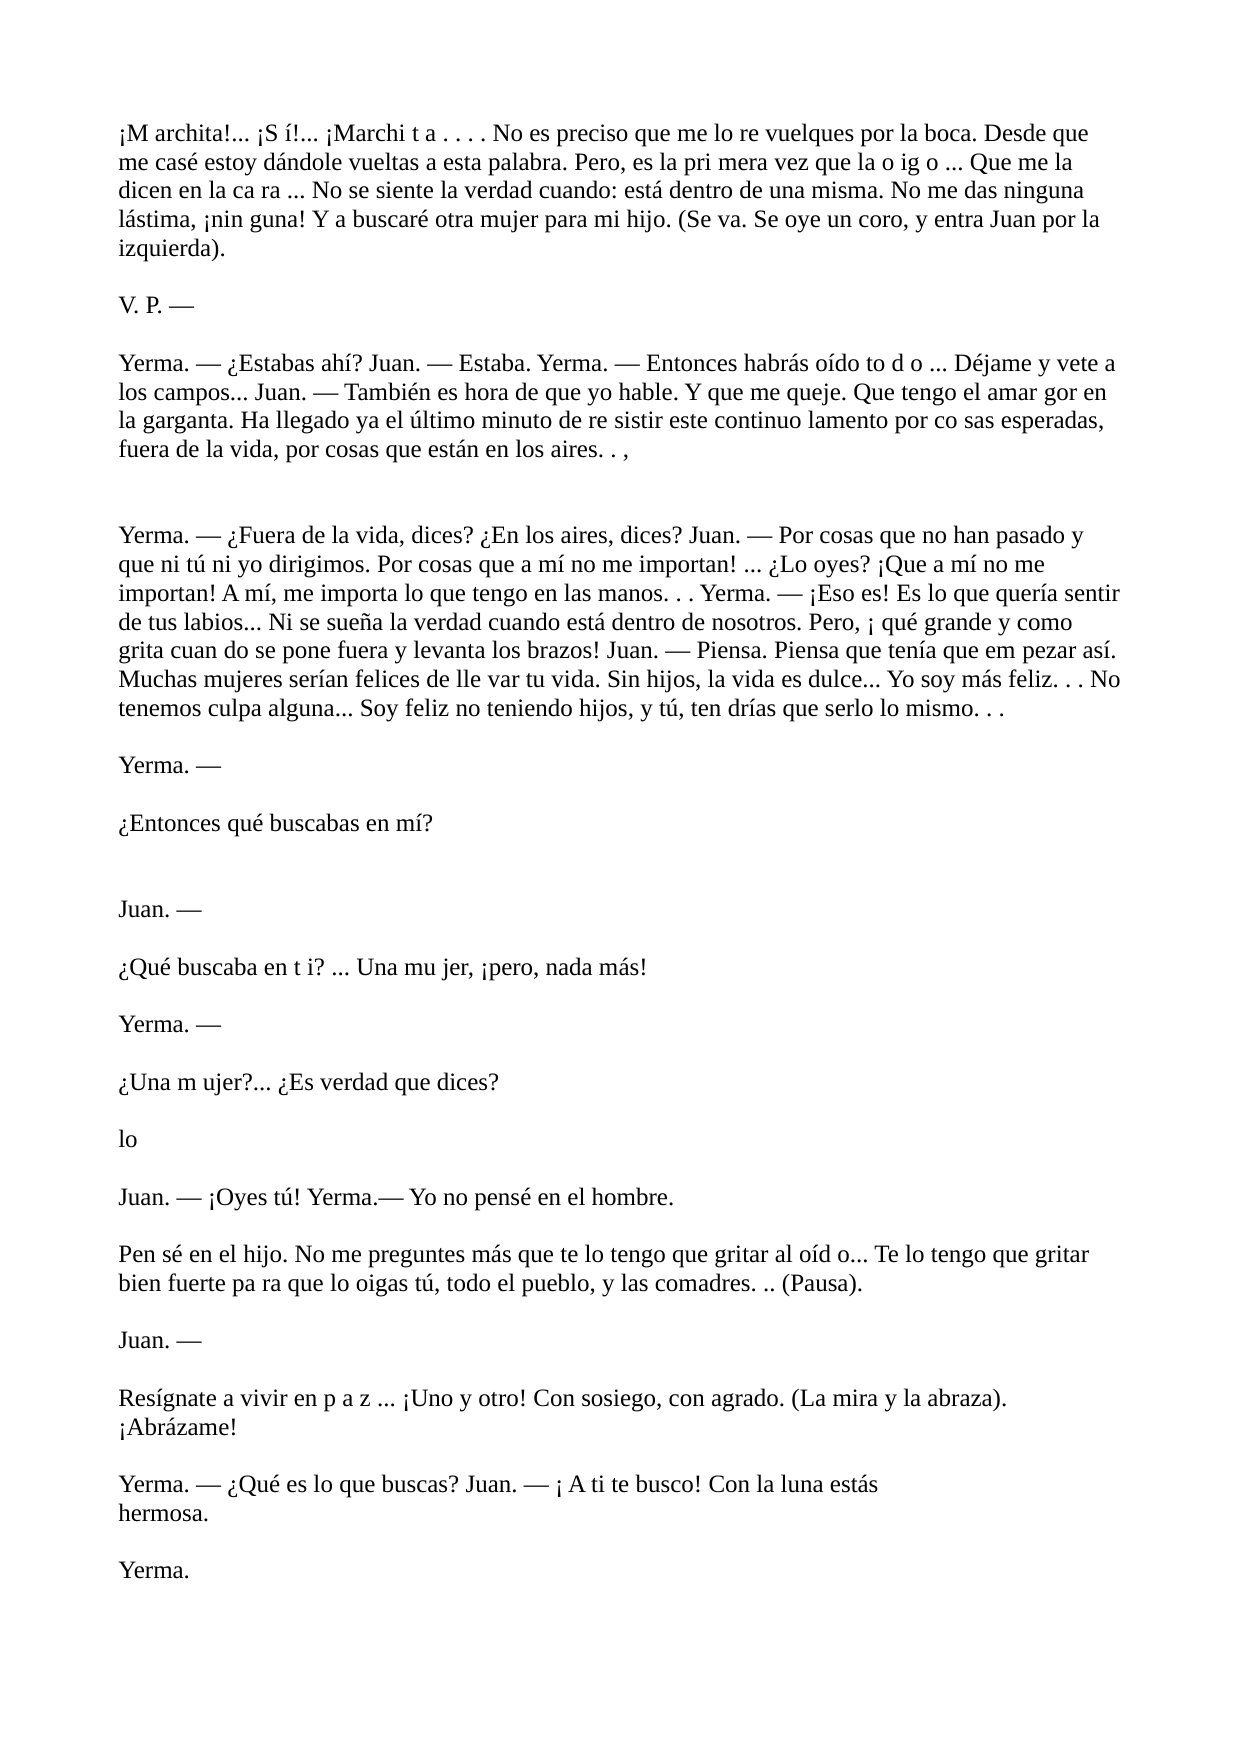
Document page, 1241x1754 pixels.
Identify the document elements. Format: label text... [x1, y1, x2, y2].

text Yerma. — ¿Qué es lo que buscas? Juan. — ¡ A ti te busco! Con la luna estás [118, 1469, 1122, 1498]
text Yerma. — ¿Estabas ahí? Juan. — Estaba. Yerma. — Entonces habrás oído to d o ... Déjame y vete a los campos... Juan. — También es hora de que yo hable. Y que me queje. Que tengo el amar­ gor en la garganta. Ha llegado ya el último minuto de re­ sistir este continuo lamento por co­ sas esperadas, fuera de la vida, por cosas que están en los aires. . , [118, 348, 1122, 463]
text hermosa. [118, 1498, 1122, 1527]
text V. P. — [118, 291, 1122, 319]
text ¡M archita!... ¡S í!... ¡Marchi­ t a . . . . No es preciso que me lo re­ vuelques por la boca. Desde que me casé estoy dándole vueltas a esta palabra. Pero, es la pri­ mera vez que la o ig o ... Que me la dicen en la ca ra ... No se siente la verdad cuando: está dentro de una misma. No me das ninguna lástima, ¡nin­ guna! Y a buscaré otra mujer para mi hijo. (Se va. Se oye un coro, y entra Juan por la izquierda). [118, 118, 1122, 262]
text lo [118, 1124, 1122, 1153]
text Yerma. — ¿Fuera de la vida, dices? ¿En los aires, dices? Juan. — Por cosas que no han pasado y que ni tú ni yo dirigimos. Por cosas que a mí no me importan! ... ¿Lo oyes? ¡Que a mí no me importan! A mí, me importa lo que tengo en las manos. . . Yerma. — ¡Eso es! Es lo que quería sentir de tus labios... Ni se sueña la verdad cuando está dentro de nosotros. Pero, ¡ qué grande y como grita cuan­ do se pone fuera y levanta los brazos! Juan. — Piensa. Piensa que tenía que em­ pezar así. Muchas mujeres serían felices de lle­ var tu vida. Sin hijos, la vida es dulce... Yo soy más feliz. . . No tenemos culpa alguna... Soy feliz no teniendo hijos, y tú, ten­ drías que serlo lo mismo. . . [118, 521, 1122, 722]
text Yerma. [118, 1556, 1122, 1584]
text Resígnate a vivir en p a z ... ¡Uno y otro! Con sosiego, con agrado. (La mira y la abraza). ¡Abrázame! [118, 1383, 1122, 1441]
text Yerma. — [118, 1009, 1122, 1038]
text ¿Qué buscaba en t i? ... Una mu­ jer, ¡pero, nada más! [118, 952, 1122, 981]
text Juan. — [118, 894, 1122, 923]
text ¿Una m ujer?... ¿Es verdad que dices? [118, 1067, 1122, 1096]
text Pen­ sé en el hijo. No me preguntes más que te lo tengo que gritar al oíd o... Te lo tengo que gritar bien fuerte pa­ ra que lo oigas tú, todo el pueblo, y las comadres. .. (Pausa). [118, 1239, 1122, 1297]
text Juan. — ¡Oyes tú! Yerma.— Yo no pensé en el hombre. [118, 1182, 1122, 1211]
text ¿Entonces qué buscabas en mí? [118, 808, 1122, 837]
text Yerma. — [118, 751, 1122, 779]
text Juan. — [118, 1326, 1122, 1354]
